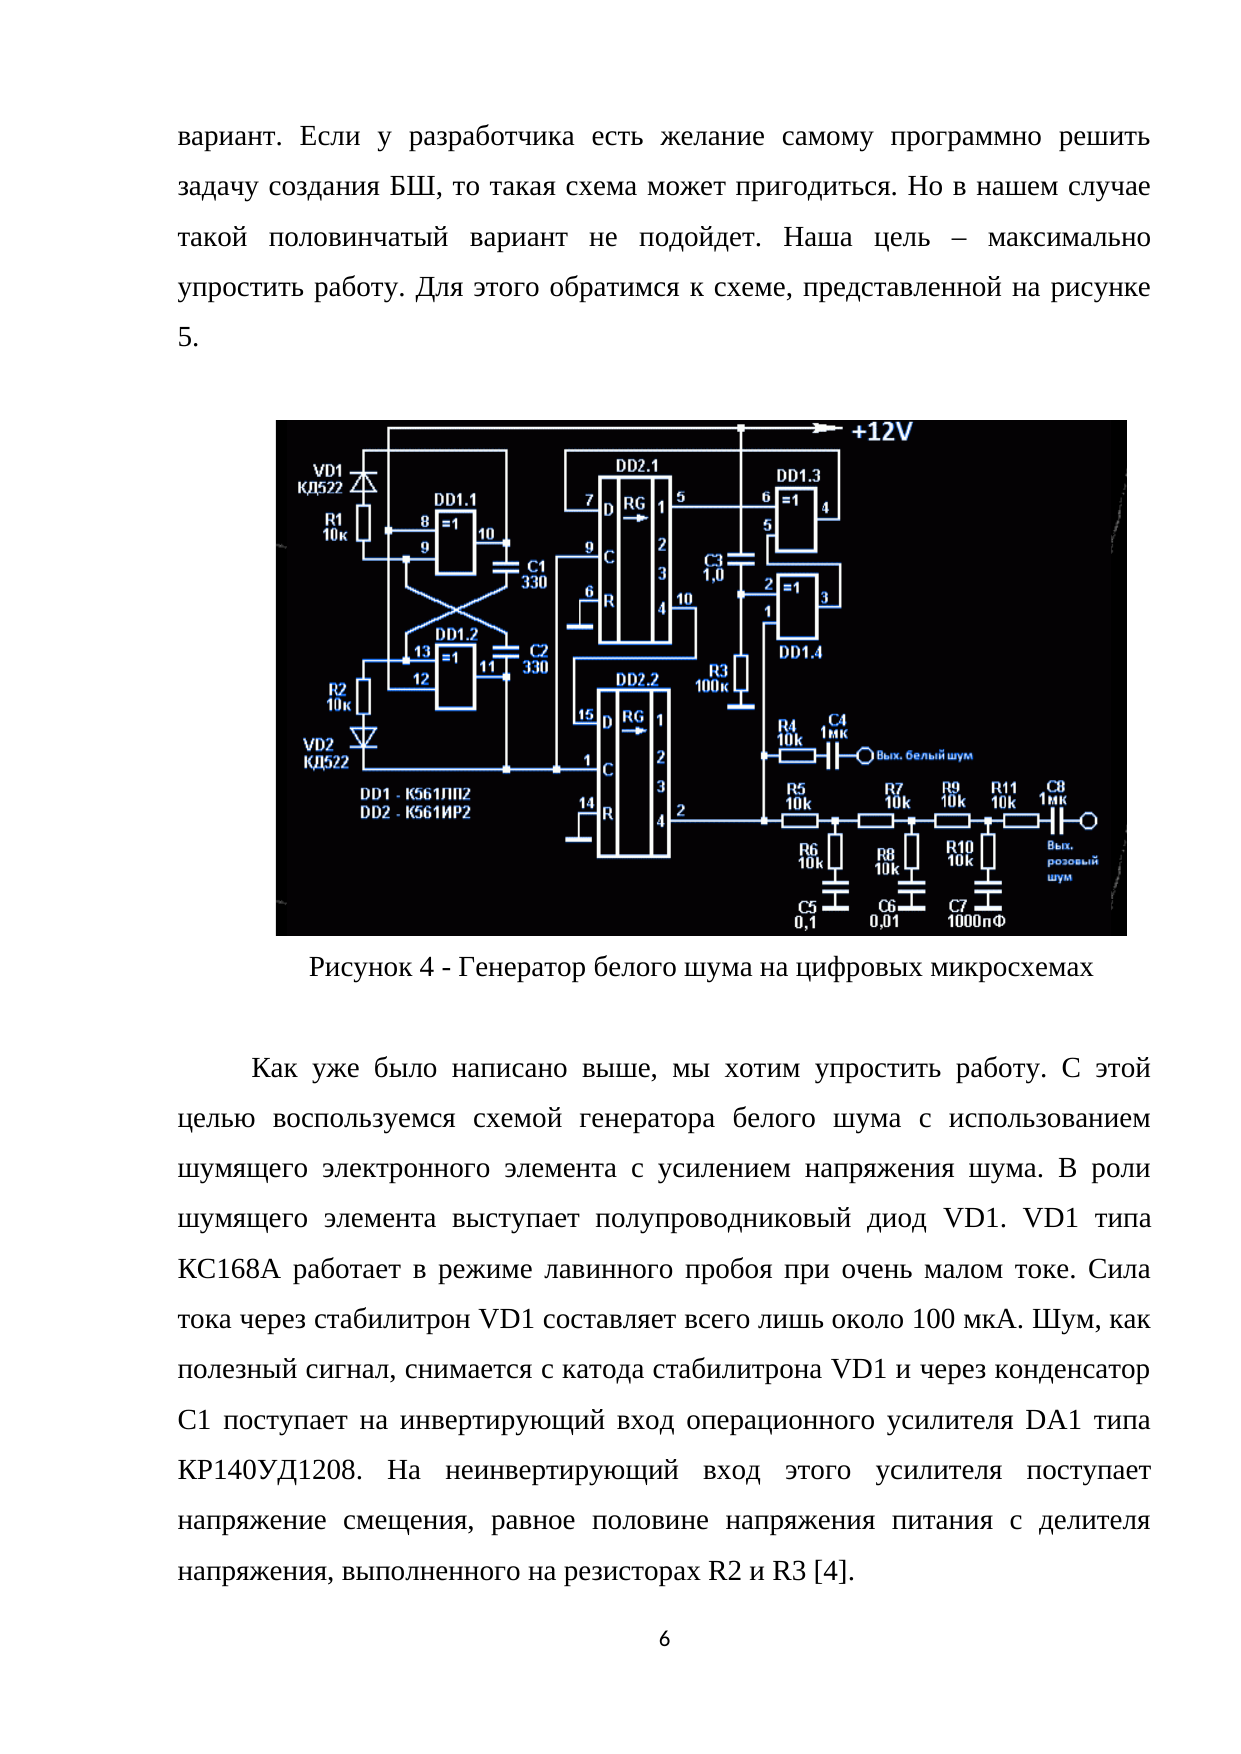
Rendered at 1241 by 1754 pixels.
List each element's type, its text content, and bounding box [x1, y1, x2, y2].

text Как уже было написано выше, мы хотим упростить работу. С этой целью воспользуемся схемой генератора белого шума с использованием шумящего электронного элемента с усилением напряжения шума. В роли шумящего элемента выступает полупроводниковый диод VD1. VD1 типа КС168А работает в режиме лавинного пробоя при очень малом токе. Сила тока через стабилитрон VD1 составляет всего лишь около 100 мкА. Шум, как полезный сигнал, снимается с катода стабилитрона VD1 и через конденсатор С1 поступает на инвертирующий вход операционного усилителя DA1 типа КР140УД1208. На неинвертирующий вход этого усилителя поступает напряжение смещения, равное половине напряжения питания с делителя напряжения, выполненного на резисторах R2 и R3 [4]. [177, 1050, 1152, 1586]
picture [275, 420, 1127, 936]
list Рисунок 4 - Генератор белого шума на цифровых микросхемах [177, 949, 1152, 983]
list вариант. Если у разработчика есть желание самому программно решить задачу создания БШ, то такая схема может пригодиться. Но в нашем случае такой половинчатый вариант не подойдет. Наша цель – максимально упростить работу. Для этого обратимся к схеме, представленной на рисунке 5. [177, 118, 1152, 353]
